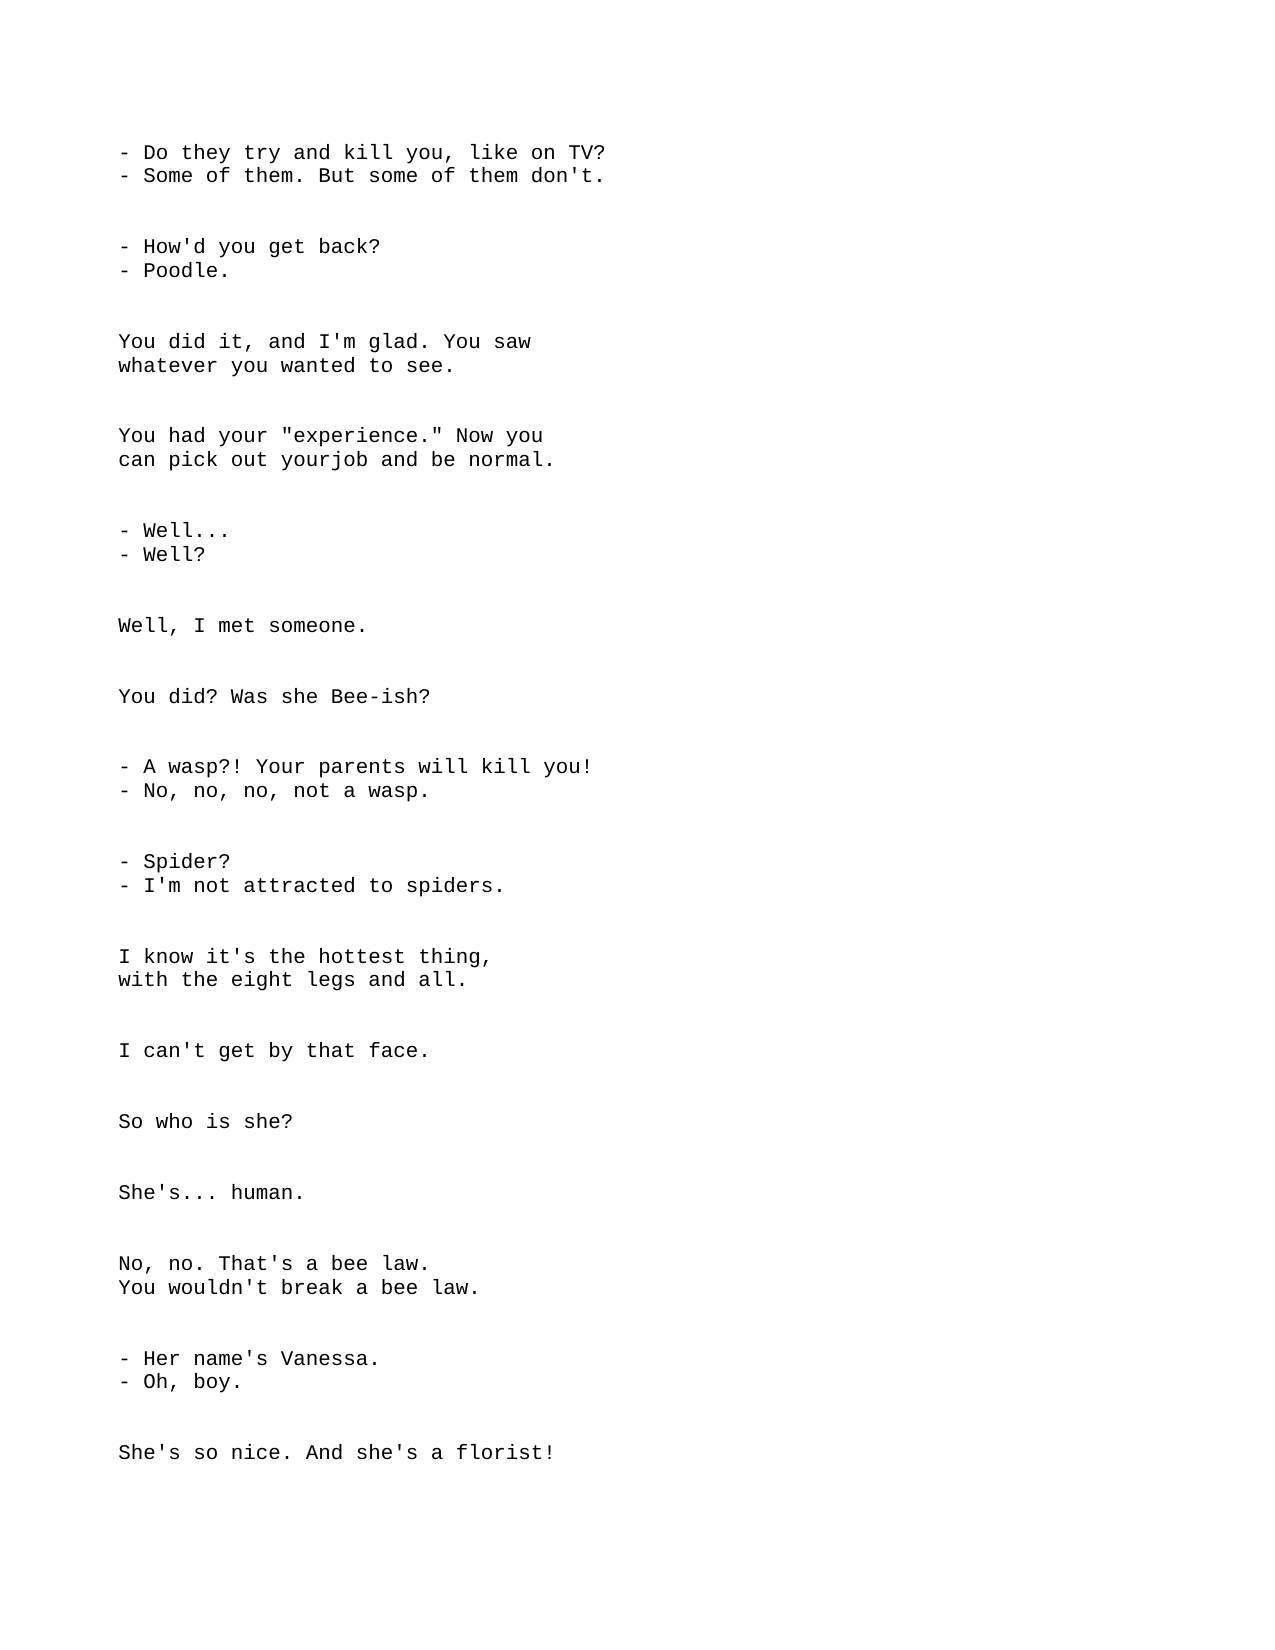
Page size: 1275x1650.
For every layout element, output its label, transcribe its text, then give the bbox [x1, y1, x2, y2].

text - Well? [118, 544, 1157, 567]
text - A wasp?! Your parents will kill you! [118, 757, 1157, 780]
text - Oh, boy. [118, 1371, 1157, 1395]
text can pick out yourjob and be normal. [118, 449, 1157, 473]
text whatever you wanted to see. [118, 354, 1157, 378]
text - Do they try and kill you, like on TV? [118, 142, 1157, 165]
text - Poodle. [118, 260, 1157, 284]
text You did? Was she Bee-ish? [118, 686, 1157, 709]
text - Spider? [118, 851, 1157, 875]
text You did it, and I'm glad. You saw [118, 331, 1157, 354]
text You had your "experience." Now you [118, 426, 1157, 449]
text So who is she? [118, 1111, 1157, 1135]
text Well, I met someone. [118, 615, 1157, 638]
text - No, no, no, not a wasp. [118, 780, 1157, 804]
text You wouldn't break a bee law. [118, 1277, 1157, 1300]
text - Some of them. But some of them don't. [118, 165, 1157, 189]
text - Well... [118, 520, 1157, 544]
text No, no. That's a bee law. [118, 1253, 1157, 1277]
text - Her name's Vanessa. [118, 1348, 1157, 1371]
text - How'd you get back? [118, 236, 1157, 260]
text I know it's the hottest thing, [118, 946, 1157, 969]
text with the eight legs and all. [118, 969, 1157, 993]
text - I'm not attracted to spiders. [118, 875, 1157, 898]
text She's so nice. And she's a florist! [118, 1442, 1157, 1466]
text I can't get by that face. [118, 1040, 1157, 1064]
text She's... human. [118, 1182, 1157, 1206]
